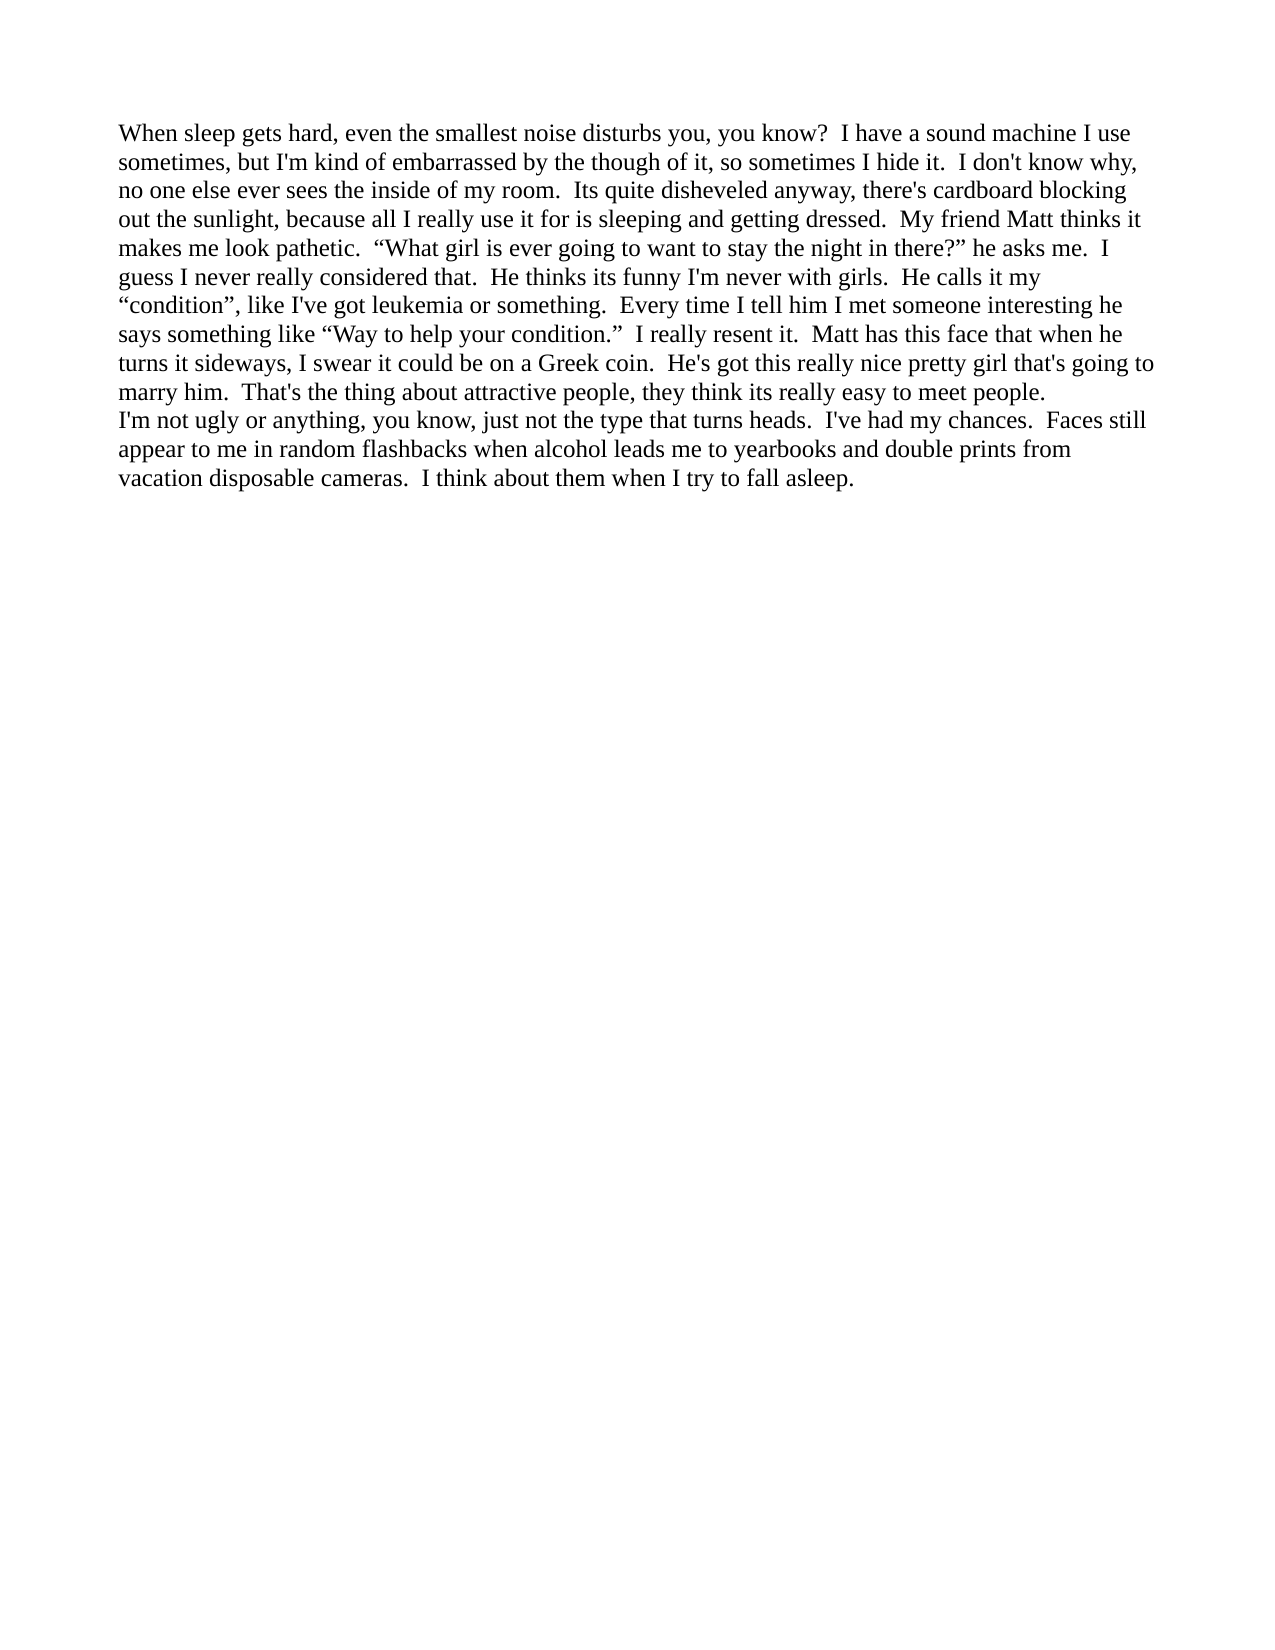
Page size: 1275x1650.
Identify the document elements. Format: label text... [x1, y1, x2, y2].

text When sleep gets hard, even the smallest noise disturbs you, you know? I have a sound machine I use sometimes, but I'm kind of embarrassed by the though of it, so sometimes I hide it. I don't know why, no one else ever sees the inside of my room. Its quite disheveled anyway, there's cardboard blocking out the sunlight, because all I really use it for is sleeping and getting dressed. My friend Matt thinks it makes me look pathetic. “What girl is ever going to want to stay the night in there?” he asks me. I guess I never really considered that. He thinks its funny I'm never with girls. He calls it my “condition”, like I've got leukemia or something. Every time I tell him I met someone interesting he says something like “Way to help your condition.” I really resent it. Matt has this face that when he turns it sideways, I swear it could be on a Greek coin. He's got this really nice pretty girl that's going to marry him. That's the thing about attractive people, they think its really easy to meet people. [118, 118, 1157, 406]
text I'm not ugly or anything, you know, just not the type that turns heads. I've had my chances. Faces still appear to me in random flashbacks when alcohol leads me to yearbooks and double prints from vacation disposable cameras. I think about them when I try to fall asleep. [118, 406, 1157, 492]
